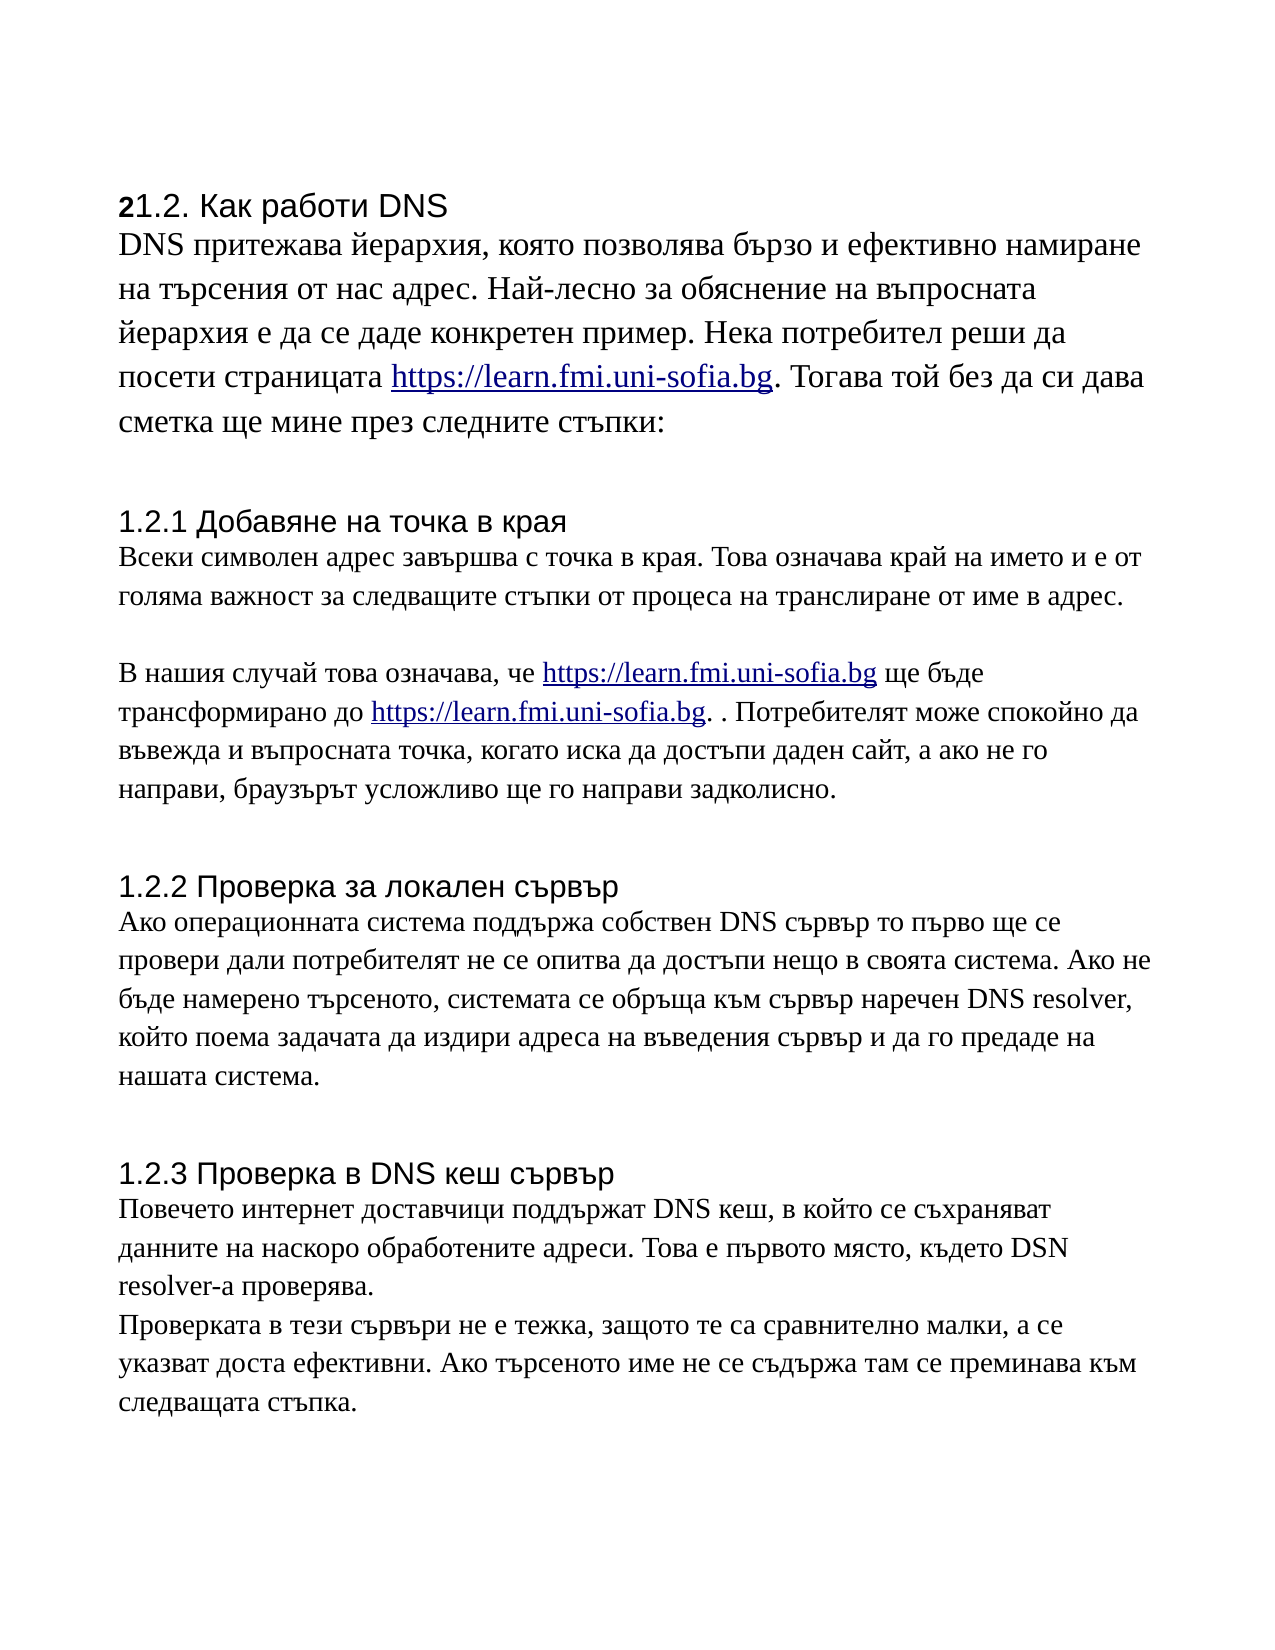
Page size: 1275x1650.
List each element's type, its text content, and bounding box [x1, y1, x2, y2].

subtitle 1.2.1 Добавяне на точка в края [118, 503, 1157, 539]
subtitle 1.2. Как работи DNS [118, 186, 1157, 224]
text DNS притежава йерархия, която позволява бързо и ефективно намиране на търсения от нас адрес. Най-лесно за обяснение на въпросната йерархия е да се даде конкретен пример. Нека потребител реши да посети страницата https://learn.fmi.uni-sofia.bg. Тогава той без да си дава сметка ще мине през следните стъпки: [118, 224, 1157, 439]
text В нашия случай това означава, че https://learn.fmi.uni-sofia.bg ще бъде трансформирано до https://learn.fmi.uni-sofia.bg. . Потребителят може спокойно да въвежда и въпросната точка, когато иска да достъпи даден сайт, а ако не го направи, браузърът усложливо ще го направи задколисно. [118, 655, 1157, 804]
text Проверката в тези сървъри не е тежка, защото те са сравнително малки, а се указват доста ефективни. Ако търсеното име не се съдържа там се преминава към следващата стъпка. [118, 1307, 1157, 1417]
subtitle 1.2.3 Проверка в DNS кеш сървър [118, 1155, 1157, 1191]
text Повечето интернет доставчици поддържат DNS кеш, в който се съхраняват данните на наскоро обработените адреси. Това е първото място, където DSN resolver-a проверява. [118, 1191, 1157, 1302]
text Ако операционната система поддържа собствен DNS сървър то първо ще се провери дали потребителят не се опитва да достъпи нещо в своята система. Ако не бъде намерено търсеното, системата се обръща към сървър наречен DNS resolver, който поема задачата да издири адреса на въведения сървър и да го предаде на нашата система. [118, 904, 1157, 1092]
text Всеки символен адрес завършва с точка в края. Това означава край на името и е от голяма важност за следващите стъпки от процеса на транслиране от име в адрес. [118, 539, 1157, 612]
subtitle 1.2.2 Проверка за локален сървър [118, 868, 1157, 904]
